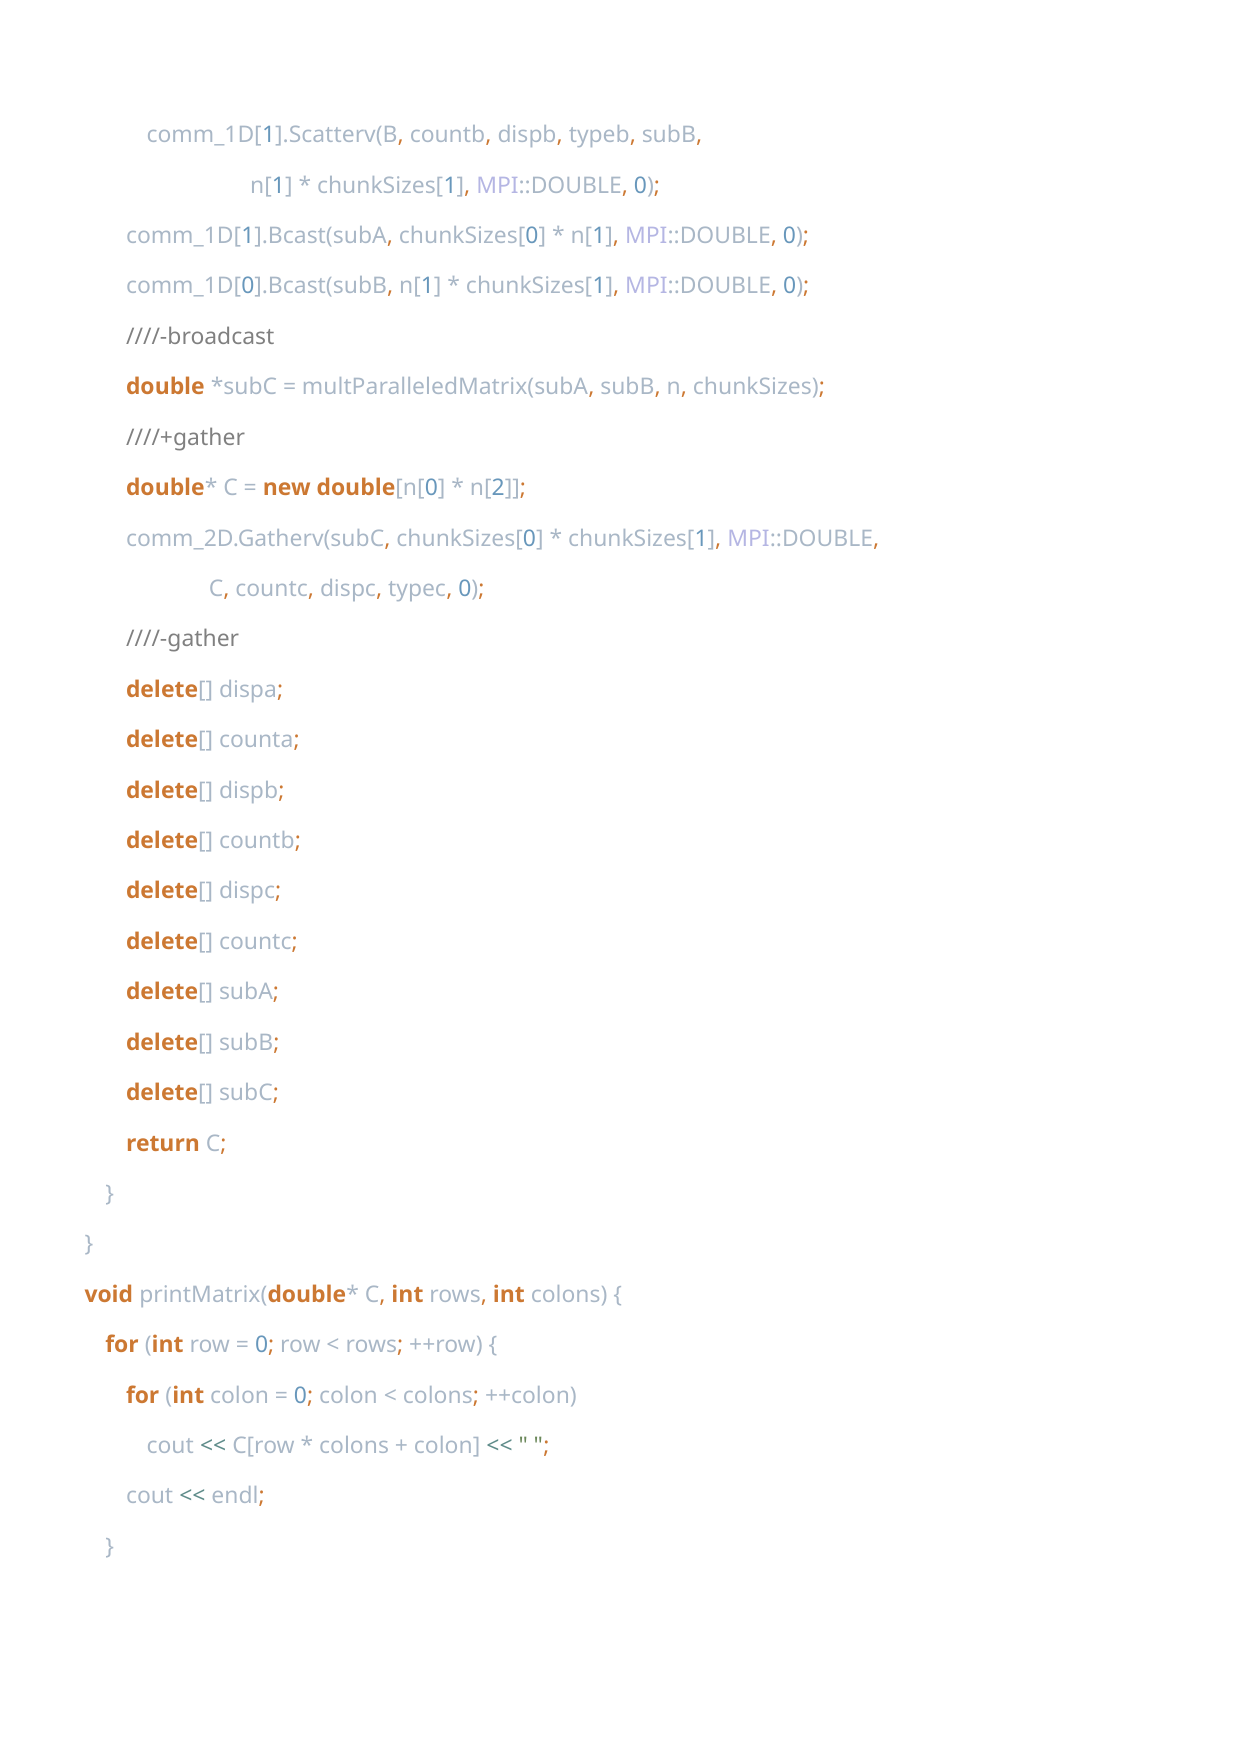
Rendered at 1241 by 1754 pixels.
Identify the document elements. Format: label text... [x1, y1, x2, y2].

text for (int row = 0; row < rows; ++row) { [84, 1328, 1159, 1359]
text comm_1D[0].Bcast(subB, n[1] * chunkSizes[1], MPI::DOUBLE, 0); [84, 269, 1159, 301]
text comm_2D.Gatherv(subC, chunkSizes[0] * chunkSizes[1], MPI::DOUBLE, [84, 522, 1159, 553]
text delete[] dispc; [84, 874, 1159, 906]
text void printMatrix(double* C, int rows, int colons) { [84, 1278, 1159, 1309]
text delete[] dispa; [84, 673, 1159, 704]
text cout << C[row * colons + colon] << " "; [84, 1429, 1159, 1460]
text ////-broadcast [84, 320, 1159, 351]
text delete[] counta; [84, 723, 1159, 754]
text } [84, 1177, 1159, 1208]
text delete[] subC; [84, 1076, 1159, 1107]
text } [84, 1530, 1159, 1561]
text n[1] * chunkSizes[1], MPI::DOUBLE, 0); [84, 169, 1159, 200]
text C, countc, dispc, typec, 0); [84, 572, 1159, 603]
text cout << endl; [84, 1479, 1159, 1511]
text delete[] dispb; [84, 774, 1159, 805]
text comm_1D[1].Bcast(subA, chunkSizes[0] * n[1], MPI::DOUBLE, 0); [84, 219, 1159, 250]
text for (int colon = 0; colon < colons; ++colon) [84, 1379, 1159, 1410]
text comm_1D[1].Scatterv(B, countb, dispb, typeb, subB, [84, 118, 1159, 149]
text delete[] subB; [84, 1026, 1159, 1057]
text double *subC = multParalleledMatrix(subA, subB, n, chunkSizes); [84, 370, 1159, 402]
text delete[] subA; [84, 975, 1159, 1007]
text delete[] countc; [84, 925, 1159, 956]
text double* C = new double[n[0] * n[2]]; [84, 471, 1159, 502]
text } [84, 1227, 1159, 1259]
text delete[] countb; [84, 824, 1159, 855]
text return C; [84, 1127, 1159, 1158]
text ////+gather [84, 421, 1159, 452]
text ////-gather [84, 622, 1159, 654]
